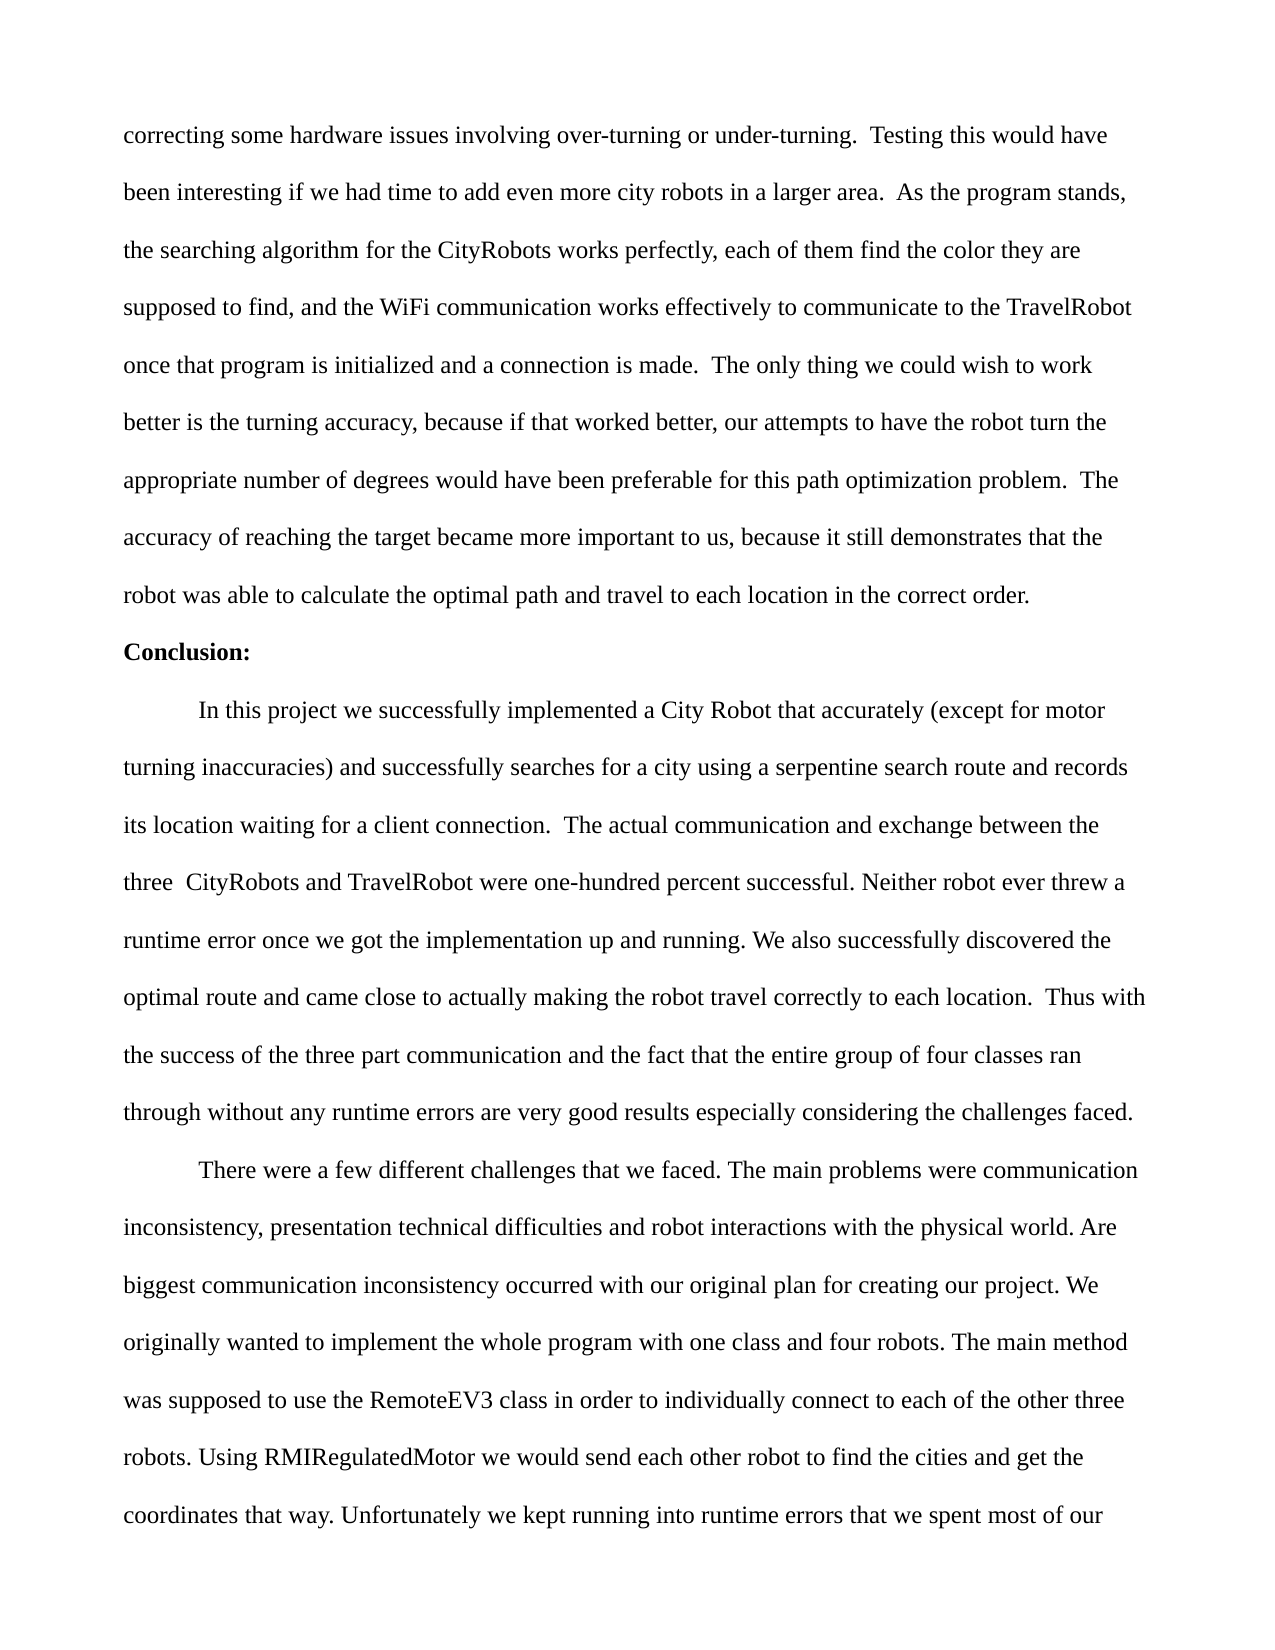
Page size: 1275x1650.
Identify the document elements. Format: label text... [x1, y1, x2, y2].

text correcting some hardware issues involving over-turning or under-turning. Testing this would have been interesting if we had time to add even more city robots in a larger area. As the program stands, the searching algorithm for the CityRobots works perfectly, each of them find the color they are supposed to find, and the WiFi communication works effectively to communicate to the TravelRobot once that program is initialized and a connection is made. The only thing we could wish to work better is the turning accuracy, because if that worked better, our attempts to have the robot turn the appropriate number of degrees would have been preferable for this path optimization problem. The accuracy of reaching the target became more important to us, because it still demonstrates that the robot was able to calculate the optimal path and travel to each location in the correct order. [123, 120, 1152, 609]
text There were a few different challenges that we faced. The main problems were communication inconsistency, presentation technical difficulties and robot interactions with the physical world. Are biggest communication inconsistency occurred with our original plan for creating our project. We originally wanted to implement the whole program with one class and four robots. The main method was supposed to use the RemoteEV3 class in order to individually connect to each of the other three robots. Using RMIRegulatedMotor we would send each other robot to find the cities and get the coordinates that way. Unfortunately we kept running into runtime errors that we spent most of our [123, 1155, 1152, 1529]
text Conclusion: [123, 637, 1152, 666]
text In this project we successfully implemented a City Robot that accurately (except for motor turning inaccuracies) and successfully searches for a city using a serpentine search route and records its location waiting for a client connection. The actual communication and exchange between the three CityRobots and TravelRobot were one-hundred percent successful. Neither robot ever threw a runtime error once we got the implementation up and running. We also successfully discovered the optimal route and came close to actually making the robot travel correctly to each location. Thus with the success of the three part communication and the fact that the entire group of four classes ran through without any runtime errors are very good results especially considering the challenges faced. [123, 695, 1152, 1126]
